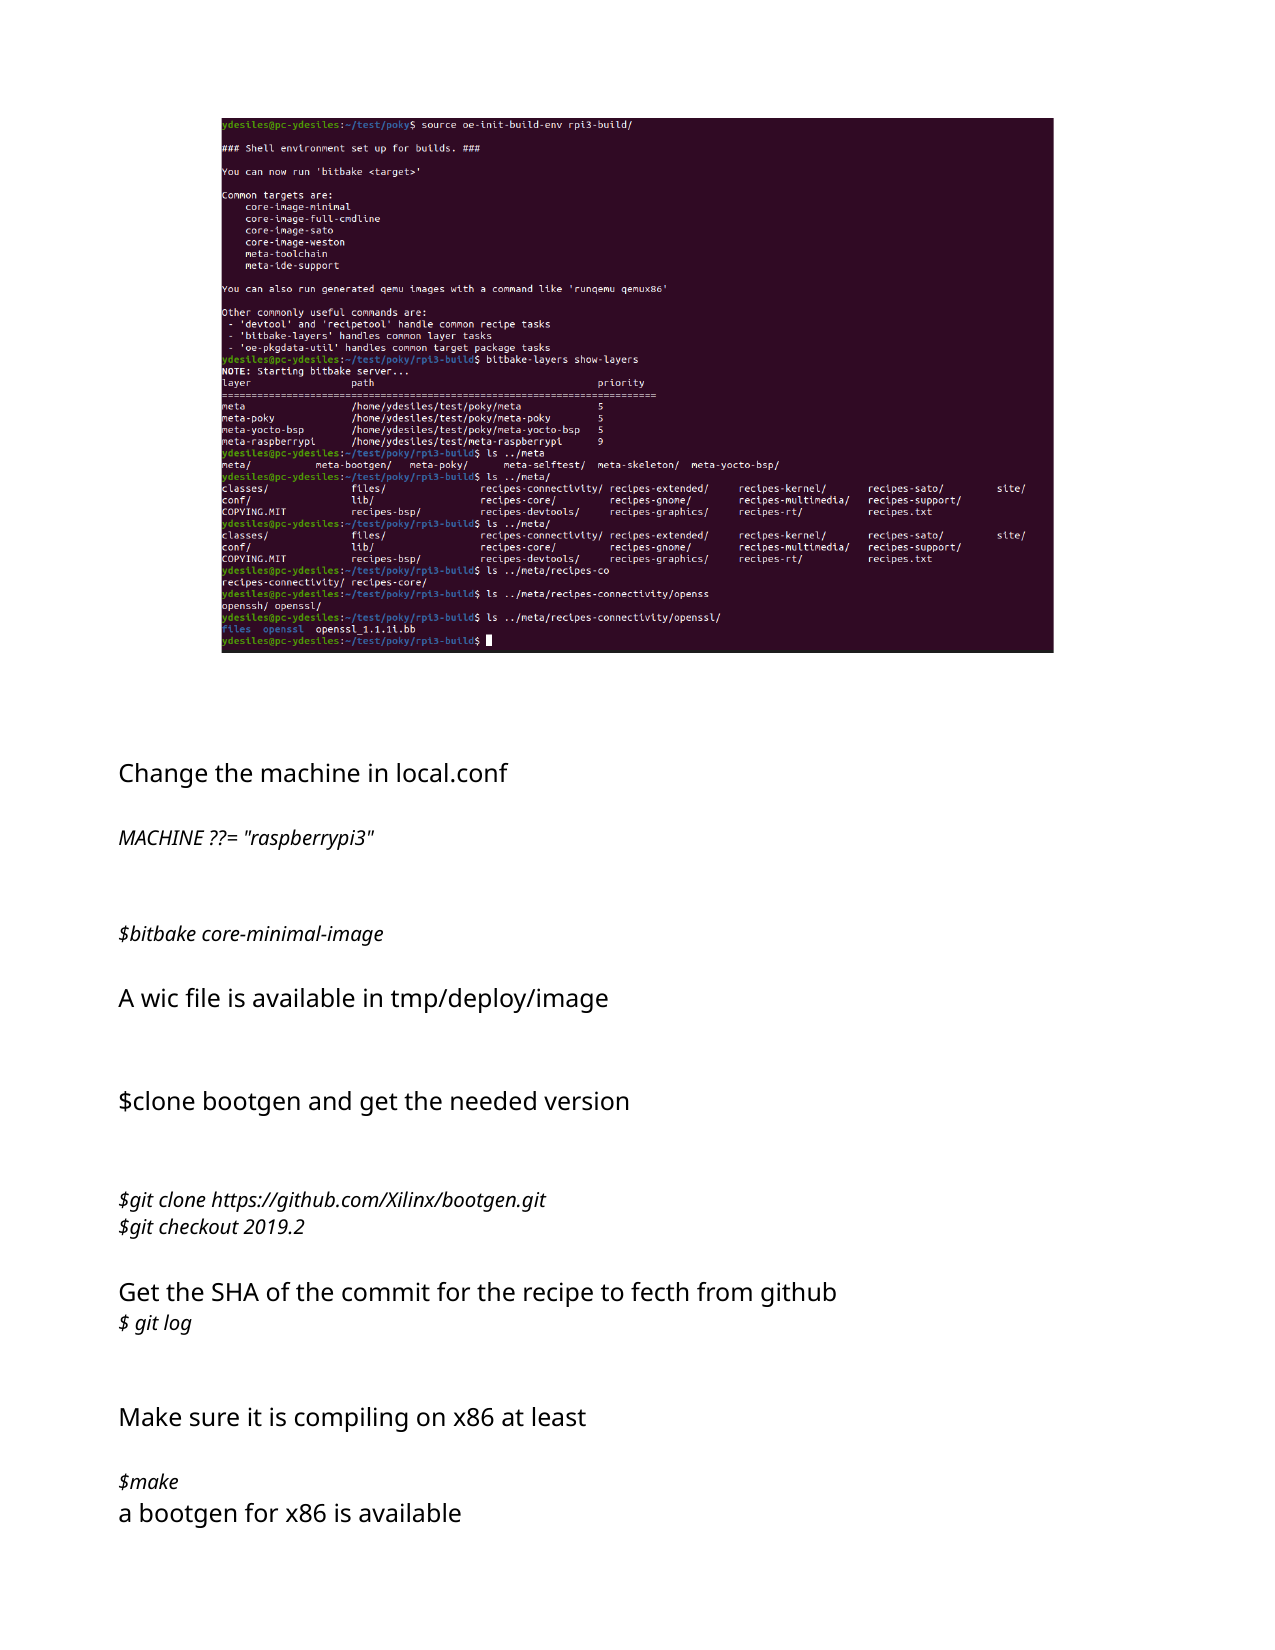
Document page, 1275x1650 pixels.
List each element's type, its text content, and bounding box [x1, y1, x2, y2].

text a bootgen for x86 is available [118, 1495, 1157, 1529]
text Change the machine in local.conf [118, 755, 1157, 789]
text MACHINE ??= "raspberrypi3" [118, 823, 1157, 851]
text $ git log [118, 1309, 1157, 1337]
text $git checkout 2019.2 [118, 1213, 1157, 1241]
text Make sure it is compiling on x86 at least [118, 1399, 1157, 1433]
picture [221, 118, 1054, 653]
text $make [118, 1467, 1157, 1495]
text $git clone https://github.com/Xilinx/bootgen.git [118, 1185, 1157, 1213]
text $bitbake core-minimal-image [118, 919, 1157, 947]
text Get the SHA of the commit for the recipe to fecth from github [118, 1275, 1157, 1309]
text A wic file is available in tmp/deploy/image [118, 981, 1157, 1015]
text $clone bootgen and get the needed version [118, 1083, 1157, 1117]
